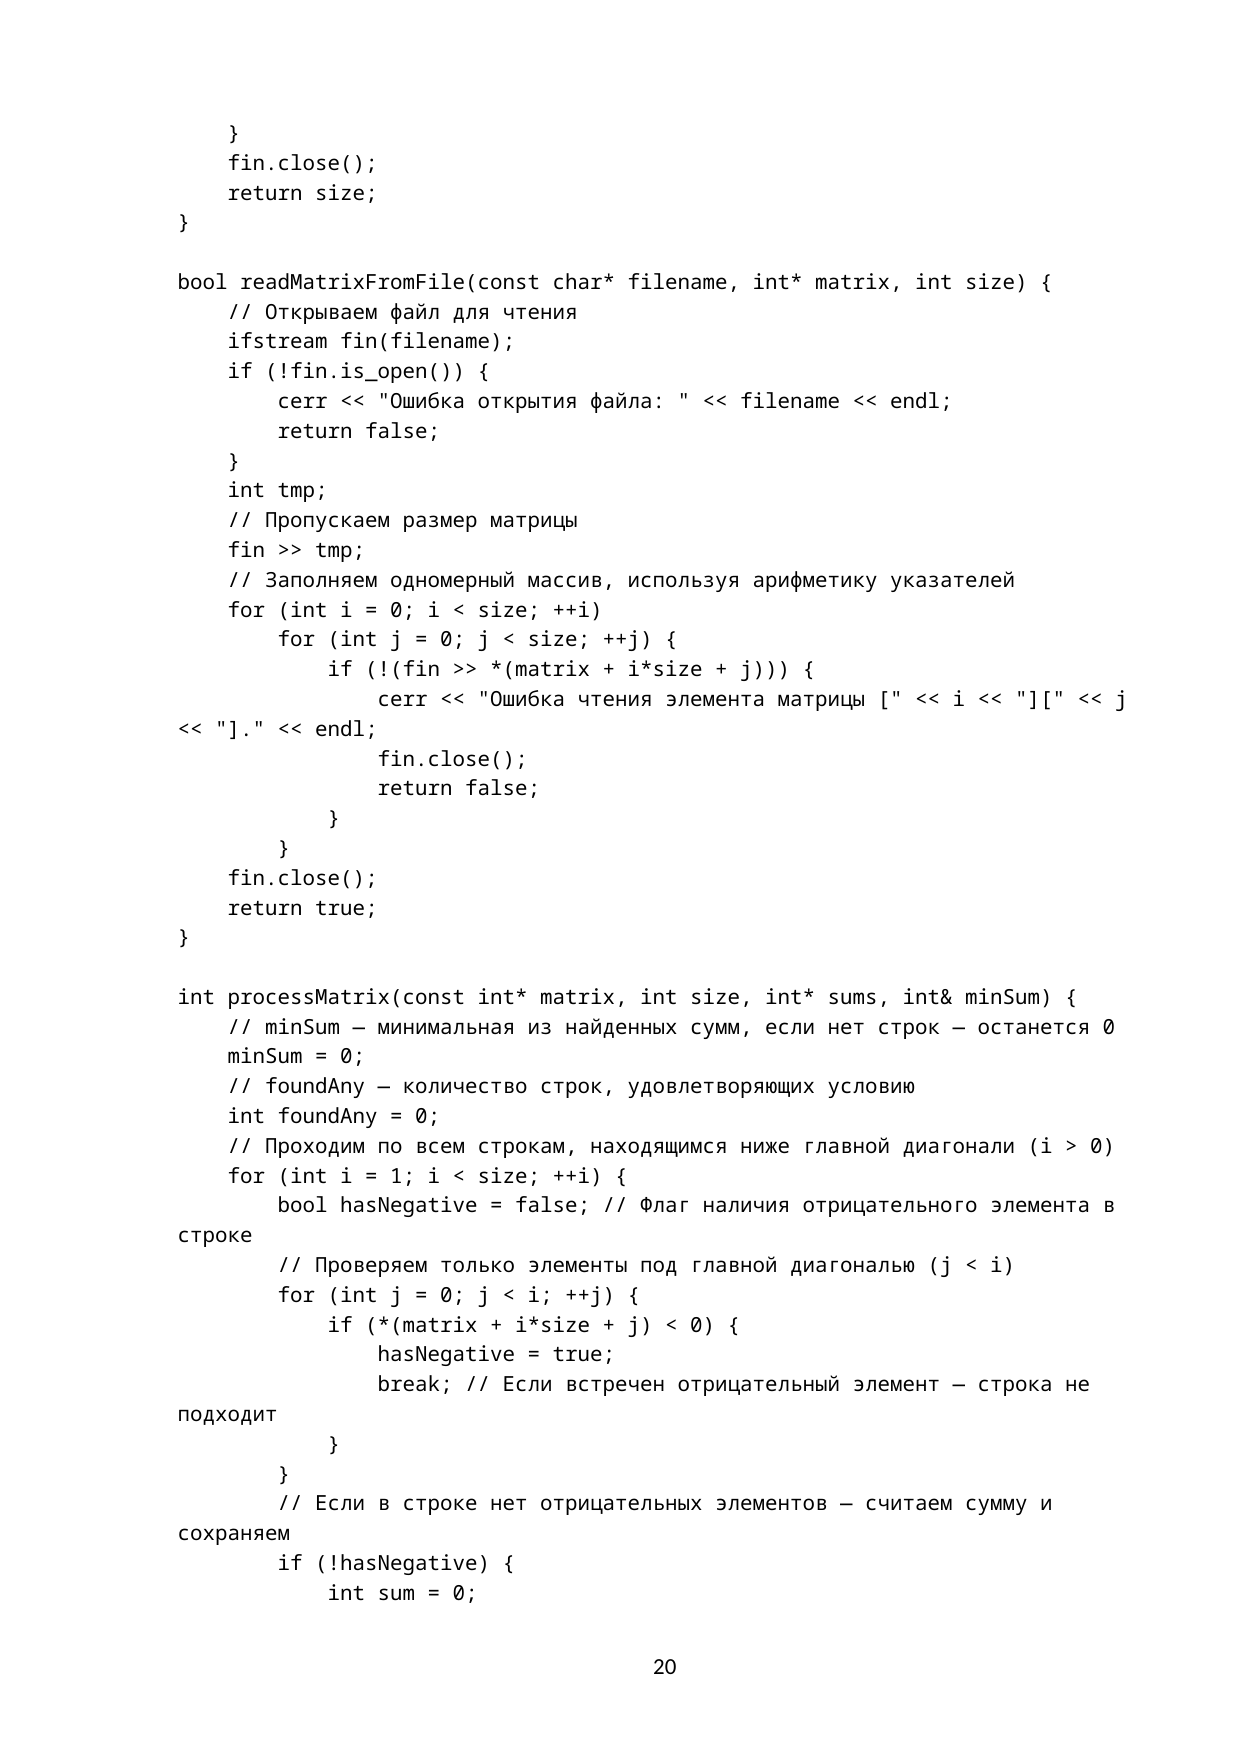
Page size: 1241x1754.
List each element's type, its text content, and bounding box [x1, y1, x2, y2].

text } [177, 1459, 1152, 1487]
text for (int j = 0; j < i; ++j) { [177, 1280, 1152, 1308]
text for (int j = 0; j < size; ++j) { [177, 624, 1152, 653]
text // minSum — минимальная из найденных сумм, если нет строк — останется 0 [177, 1012, 1152, 1040]
text fin.close(); [177, 148, 1152, 176]
text fin.close(); [177, 744, 1152, 772]
text // Если в строке нет отрицательных элементов — считаем сумму и сохраняем [177, 1488, 1152, 1547]
text // Проверяем только элементы под главной диагональю (j < i) [177, 1250, 1152, 1279]
text if (*(matrix + i*size + j) < 0) { [177, 1310, 1152, 1338]
text bool hasNegative = false; // Флаг наличия отрицательного элемента в строке [177, 1191, 1152, 1249]
text } [177, 207, 1152, 236]
text } [177, 803, 1152, 832]
text cerr << "Ошибка открытия файла: " << filename << endl; [177, 386, 1152, 415]
text minSum = 0; [177, 1042, 1152, 1070]
text fin >> tmp; [177, 535, 1152, 564]
text } [177, 922, 1152, 951]
text int sum = 0; [177, 1578, 1152, 1606]
text } [177, 446, 1152, 474]
text fin.close(); [177, 863, 1152, 891]
text // Проходим по всем строкам, находящимся ниже главной диагонали (i > 0) [177, 1131, 1152, 1159]
text if (!(fin >> *(matrix + i*size + j))) { [177, 654, 1152, 683]
text if (!hasNegative) { [177, 1548, 1152, 1577]
text ifstream fin(filename); [177, 327, 1152, 355]
text } [177, 118, 1152, 147]
text cerr << "Ошибка чтения элемента матрицы [" << i << "][" << j << "]." << endl; [177, 684, 1152, 742]
text // Пропускаем размер матрицы [177, 505, 1152, 534]
text return false; [177, 773, 1152, 802]
text // Открываем файл для чтения [177, 297, 1152, 325]
text // Заполняем одномерный массив, используя арифметику указателей [177, 565, 1152, 593]
text return true; [177, 893, 1152, 921]
text bool readMatrixFromFile(const char* filename, int* matrix, int size) { [177, 267, 1152, 296]
text // foundAny — количество строк, удовлетворяющих условию [177, 1071, 1152, 1100]
text } [177, 1429, 1152, 1457]
text return false; [177, 416, 1152, 444]
text break; // Если встречен отрицательный элемент — строка не подходит [177, 1369, 1152, 1428]
text int foundAny = 0; [177, 1101, 1152, 1130]
text return size; [177, 178, 1152, 206]
text int tmp; [177, 476, 1152, 504]
text if (!fin.is_open()) { [177, 356, 1152, 385]
text for (int i = 1; i < size; ++i) { [177, 1161, 1152, 1189]
text } [177, 833, 1152, 862]
text for (int i = 0; i < size; ++i) [177, 595, 1152, 623]
text int processMatrix(const int* matrix, int size, int* sums, int& minSum) { [177, 982, 1152, 1011]
text hasNegative = true; [177, 1339, 1152, 1368]
